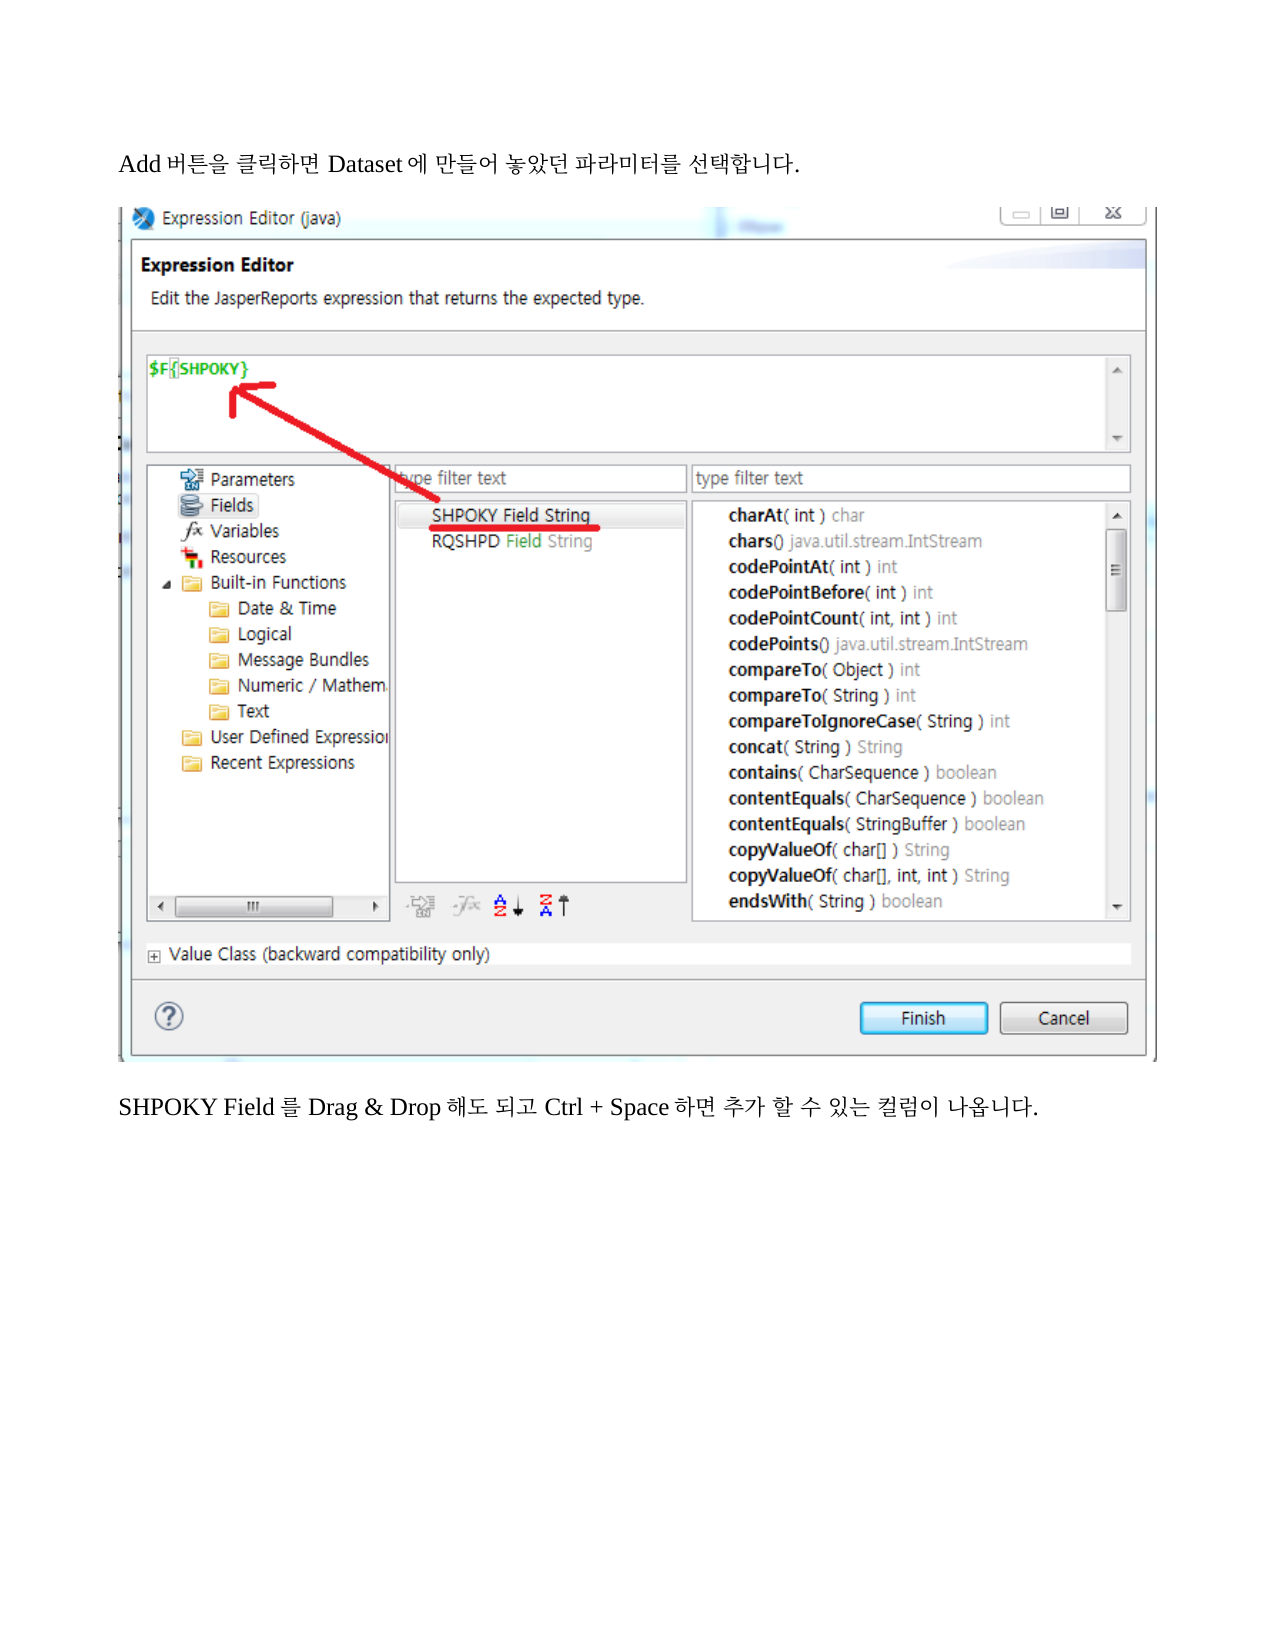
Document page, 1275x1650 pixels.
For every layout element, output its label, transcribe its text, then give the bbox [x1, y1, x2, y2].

text SHPOKY Field를 Drag & Drop해도 되고 Ctrl + Space하면 추가 할 수 있는 컬럼이 나옵니다. [118, 1090, 1157, 1122]
picture [118, 207, 1157, 1062]
text Add버튼을 클릭하면 Dataset에 만들어 놓았던 파라미터를 선택합니다. [118, 147, 1157, 178]
